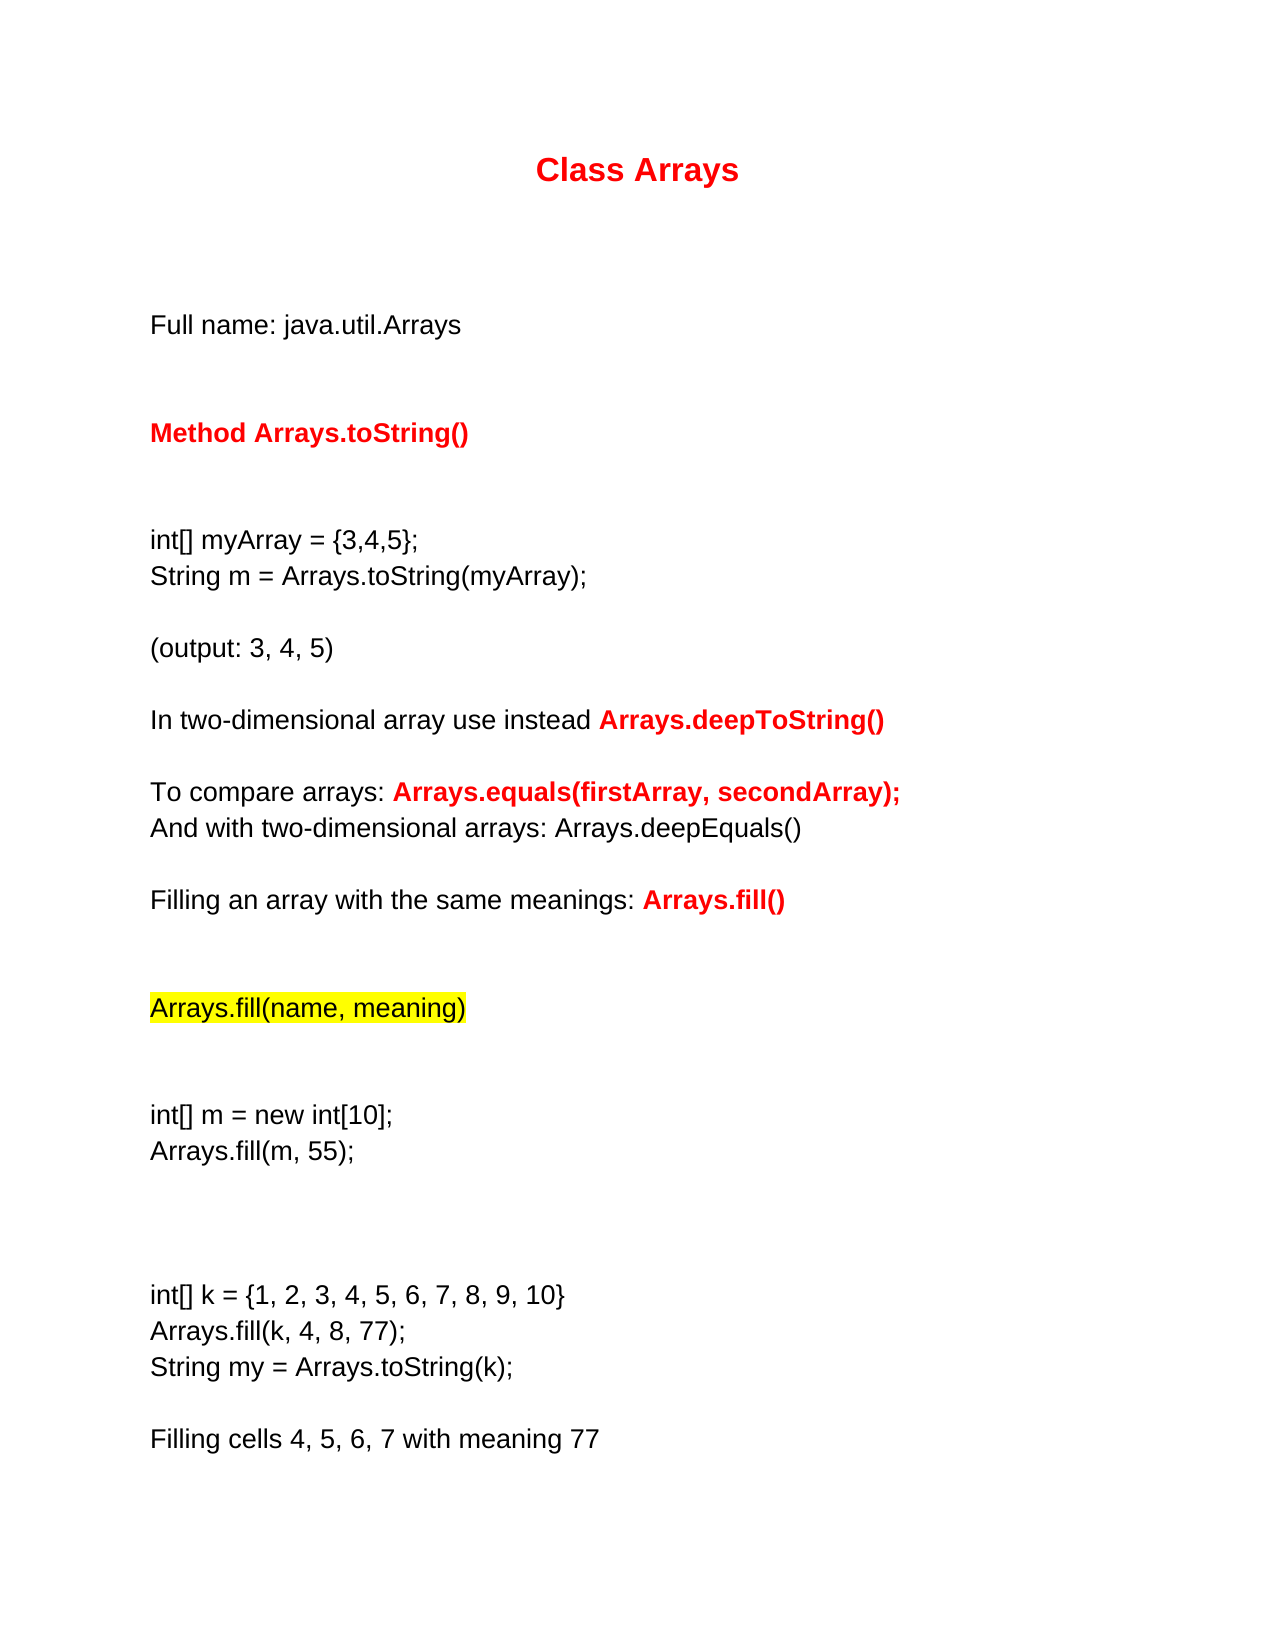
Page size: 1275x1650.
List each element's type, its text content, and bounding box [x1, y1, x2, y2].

text Filling cells 4, 5, 6, 7 with meaning 77 [150, 1423, 1125, 1454]
text String m = Arrays.toString(myArray); [150, 560, 1125, 592]
text In two-dimensional array use instead Arrays.deepToString() [150, 704, 1125, 735]
text Full name: java.util.Arrays [150, 309, 1125, 340]
text Filling an array with the same meanings: Arrays.fill() [150, 884, 1125, 915]
text And with two-dimensional arrays: Arrays.deepEquals() [150, 812, 1125, 843]
text Method Arrays.toString() [150, 417, 1125, 448]
subtitle Class Arrays [150, 150, 1125, 188]
text int[] m = new int[10]; [150, 1099, 1125, 1131]
text Arrays.fill(k, 4, 8, 77); [150, 1315, 1125, 1346]
text (output: 3, 4, 5) [150, 632, 1125, 663]
text Arrays.fill(name, meaning) [150, 992, 1125, 1023]
text To compare arrays: Arrays.equals(firstArray, secondArray); [150, 776, 1125, 807]
text int[] myArray = {3,4,5}; [150, 524, 1125, 556]
text int[] k = {1, 2, 3, 4, 5, 6, 7, 8, 9, 10} [150, 1279, 1125, 1310]
text Arrays.fill(m, 55); [150, 1135, 1125, 1167]
text String my = Arrays.toString(k); [150, 1351, 1125, 1382]
